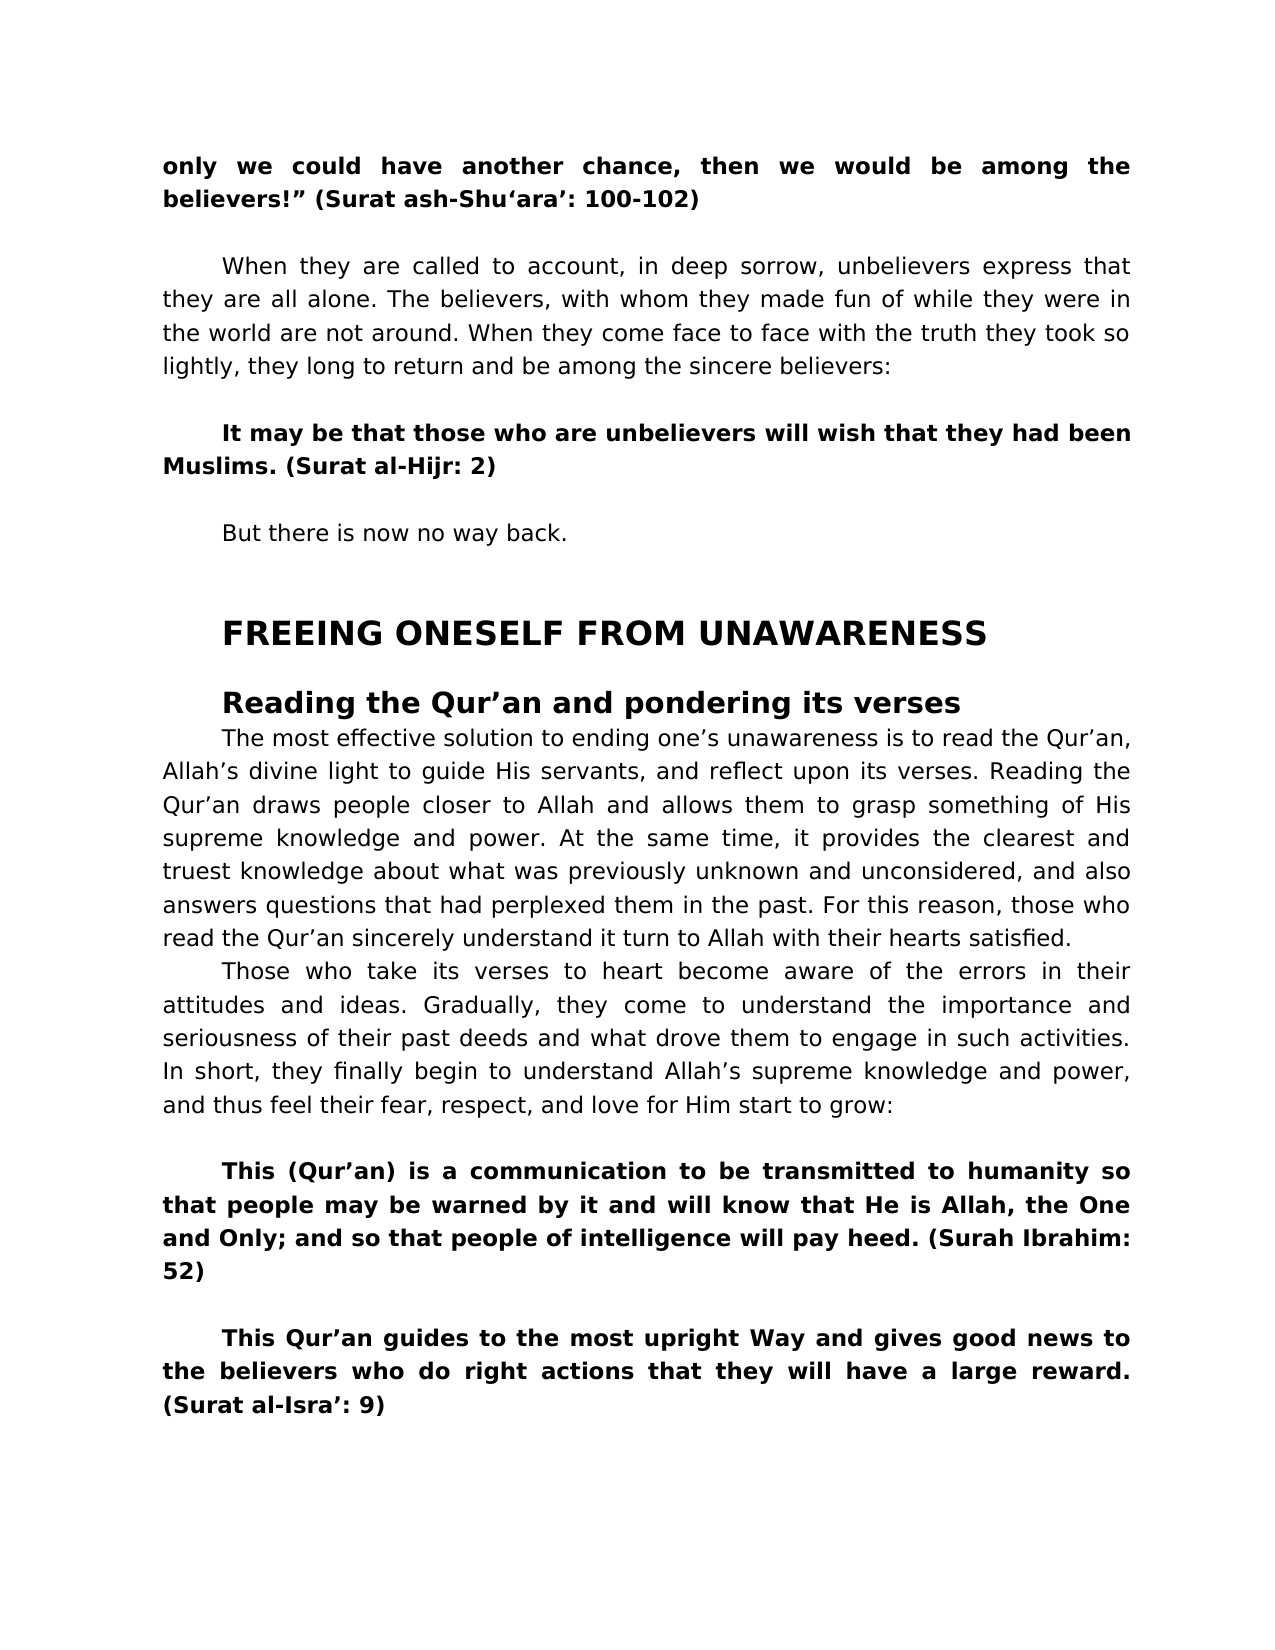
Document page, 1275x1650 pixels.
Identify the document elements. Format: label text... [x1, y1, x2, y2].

text FREEING ONESELF FROM UNAWARENESS [162, 614, 1132, 653]
text When they are called to account, in deep sorrow, unbelievers express that they are all alone. The believers, with whom they made fun of while they were in the world are not around. When they come face to face with the truth they took so lightly, they long to return and be among the sincere believers: [162, 248, 1132, 381]
text This (Qur’an) is a communication to be transmitted to humanity so that people may be warned by it and will know that He is Allah, the One and Only; and so that people of intelligence will pay heed. (Surah Ibrahim: 52) [162, 1153, 1132, 1286]
text The most effective solution to ending one’s unawareness is to read the Qur’an, Allah’s divine light to guide His servants, and reflect upon its verses. Reading the Qur’an draws people closer to Allah and allows them to grasp something of His supreme knowledge and power. At the same time, it provides the clearest and truest knowledge about what was previously unknown and unconsidered, and also answers questions that had perplexed them in the past. For this reason, those who read the Qur’an sincerely understand it turn to Allah with their hearts satisfied. [162, 720, 1132, 953]
text It may be that those who are unbelievers will wish that they had been Muslims. (Surat al-Hijr: 2) [162, 414, 1132, 481]
text Reading the Qur’an and pondering its verses [162, 686, 1132, 720]
text only we could have another chance, then we would be among the believers!” (Surat ash-Shu‘ara’: 100-102) [162, 148, 1132, 214]
text This Qur’an guides to the most upright Way and gives good news to the believers who do right actions that they will have a large reward. (Surat al-Isra’: 9) [162, 1320, 1132, 1420]
text Those who take its verses to heart become aware of the errors in their attitudes and ideas. Gradually, they come to understand the importance and seriousness of their past deeds and what drove them to engage in such activities. In short, they finally begin to understand Allah’s supreme knowledge and power, and thus feel their fear, respect, and love for Him start to grow: [162, 953, 1132, 1120]
text But there is now no way back. [162, 514, 1132, 548]
